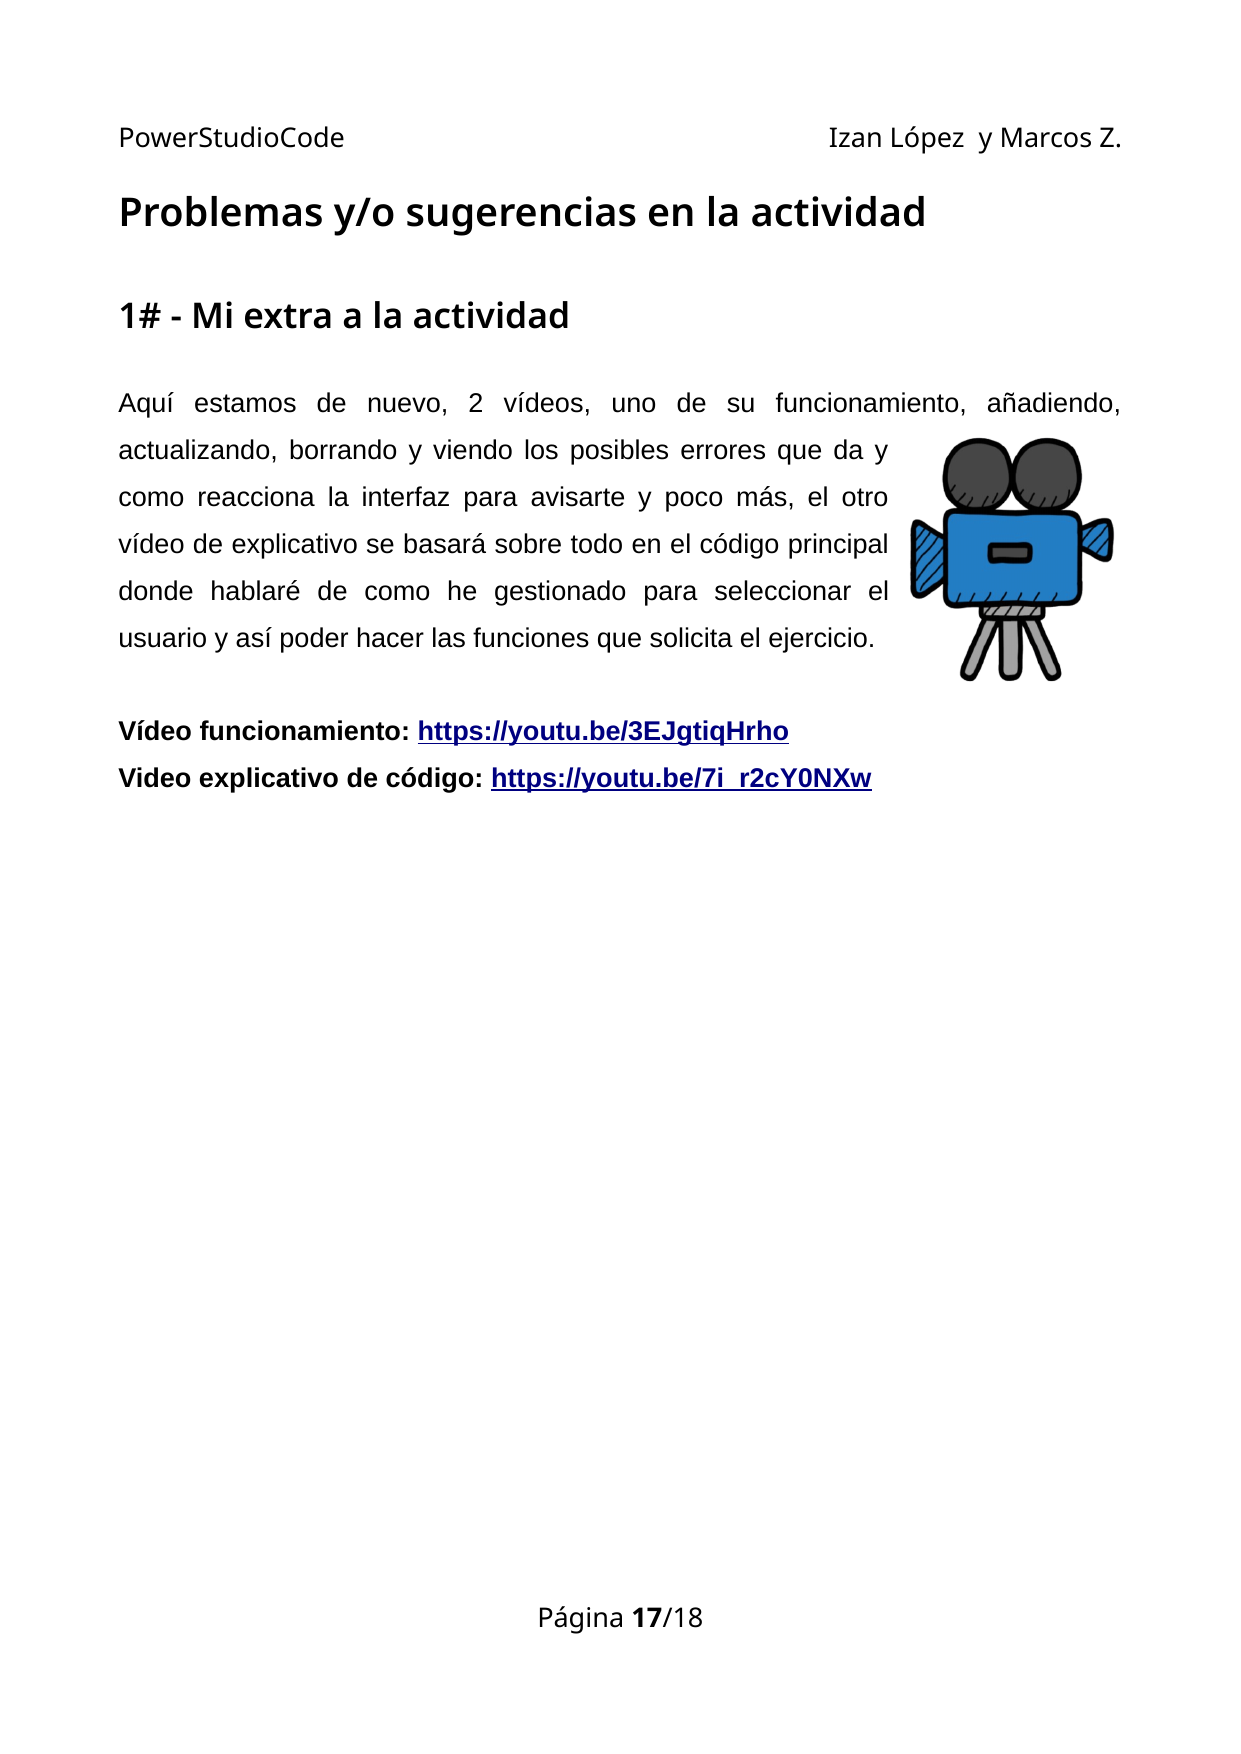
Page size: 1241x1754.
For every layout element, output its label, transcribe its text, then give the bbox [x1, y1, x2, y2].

subtitle Problemas y/o sugerencias en la actividad [118, 184, 1122, 238]
text Aquí estamos de nuevo, 2 vídeos, uno de su funcionamiento, añadiendo, actualizando, borrando y viendo los posibles errores que da y como reacciona la interfaz para avisarte y poco más, el otro vídeo de explicativo se basará sobre todo en el código principal donde hablaré de como he gestionado para seleccionar el usuario y así poder hacer las funciones que solicita el ejercicio. [118, 387, 1122, 653]
text Vídeo funcionamiento: https://youtu.be/3EJgtiqHrho [118, 715, 1122, 747]
text Video explicativo de código: https://youtu.be/7i_r2cY0NXw [118, 762, 1122, 793]
picture [889, 437, 1120, 684]
subtitle 1# - Mi extra a la actividad [118, 291, 1122, 339]
